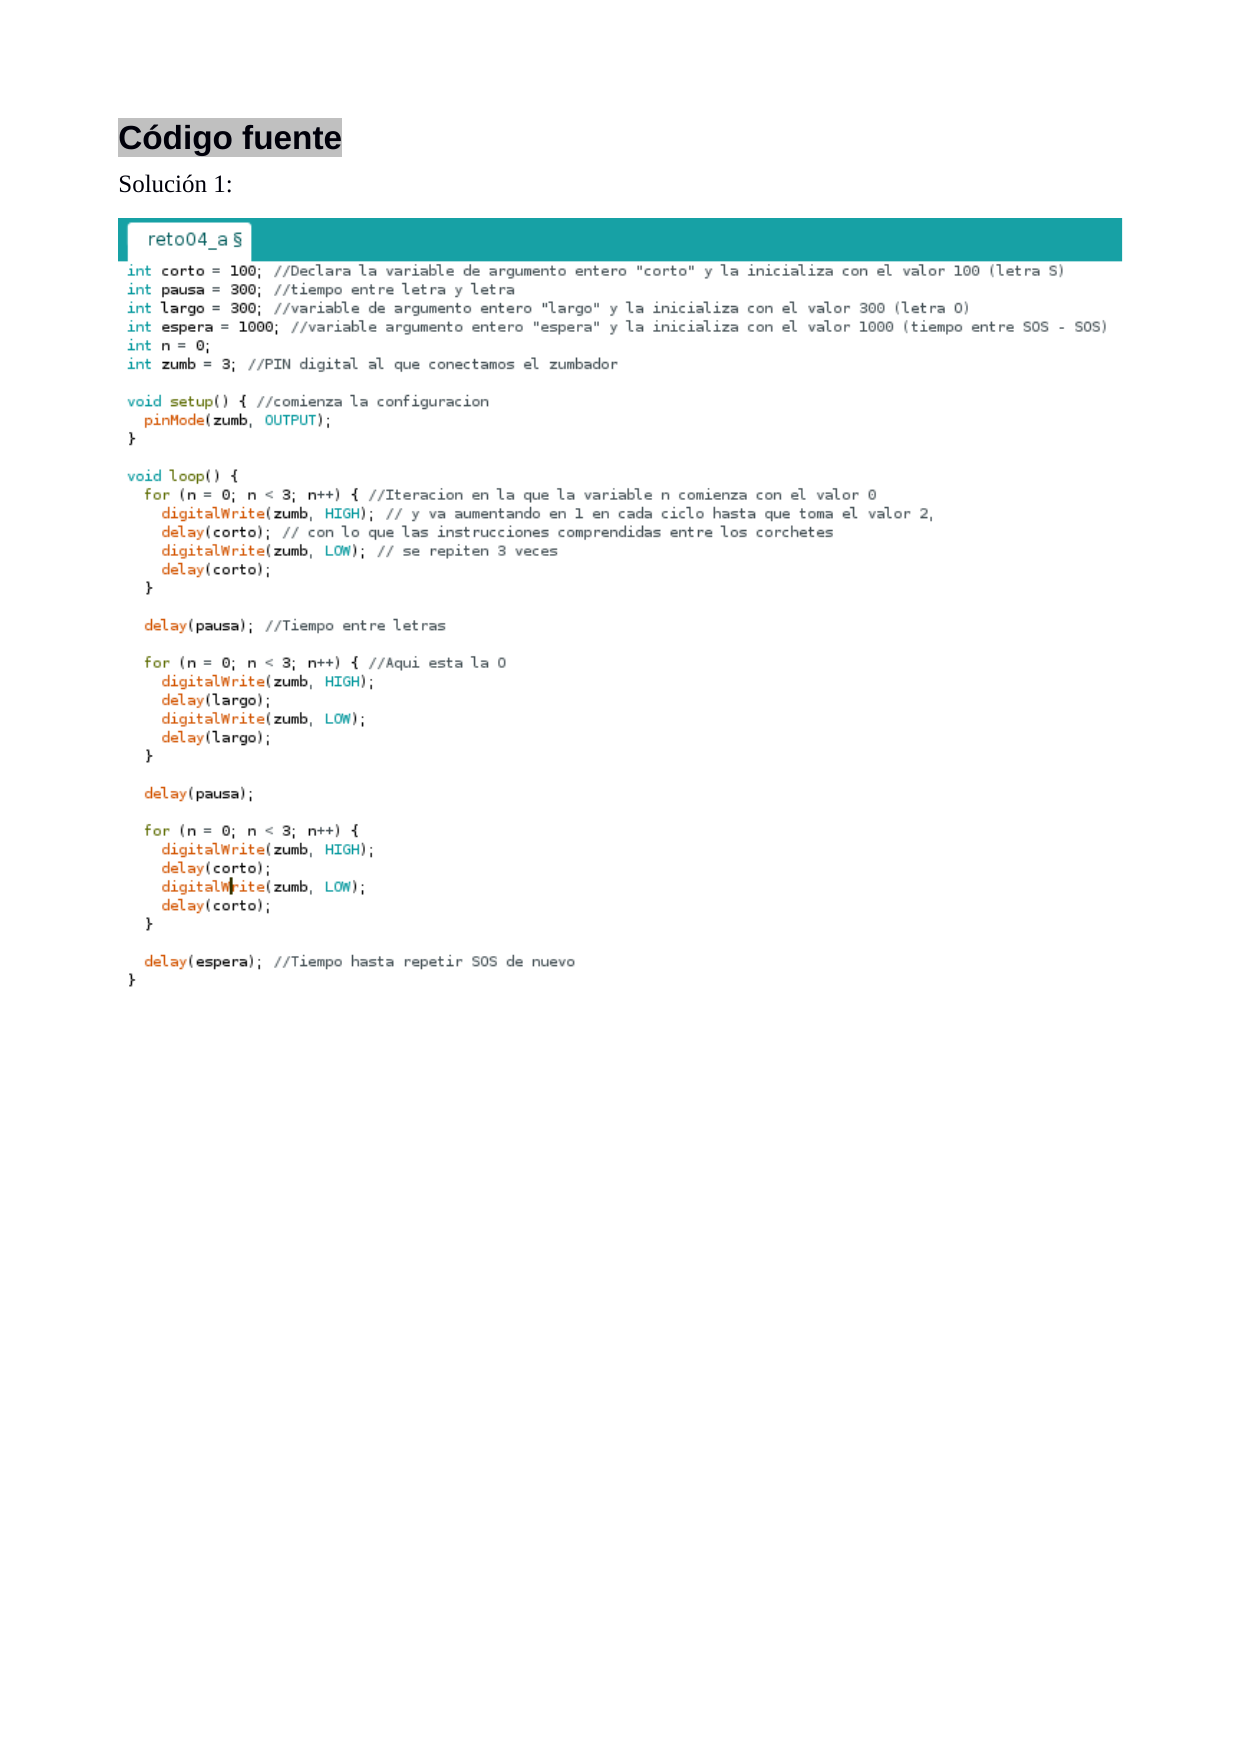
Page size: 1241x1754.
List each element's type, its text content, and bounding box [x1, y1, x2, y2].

subtitle Código fuente [118, 118, 1122, 157]
picture [118, 218, 1123, 1001]
text Solución 1: [118, 169, 1122, 198]
